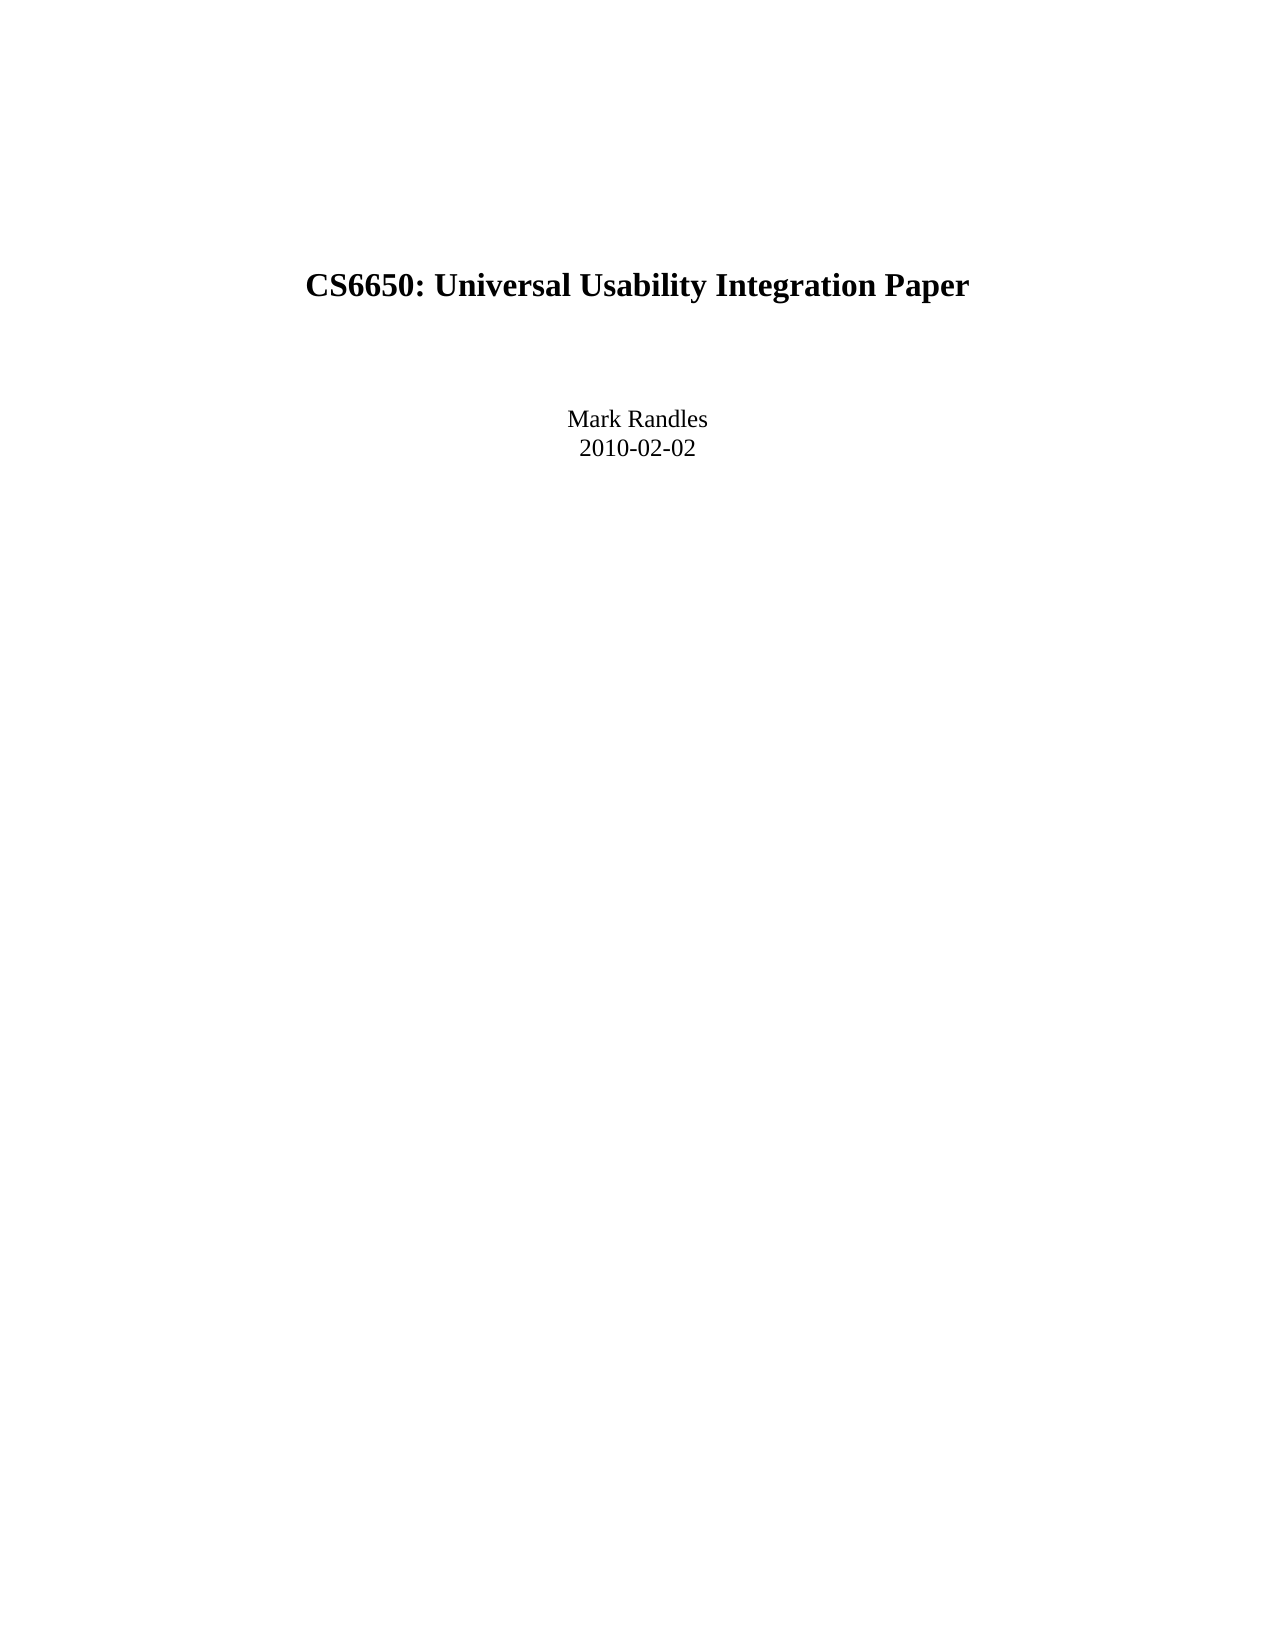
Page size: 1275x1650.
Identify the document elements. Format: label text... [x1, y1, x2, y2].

text CS6650: Universal Usability Integration Paper [150, 265, 1125, 303]
text 2010-02-02 [150, 433, 1125, 461]
text Mark Randles [150, 404, 1125, 433]
